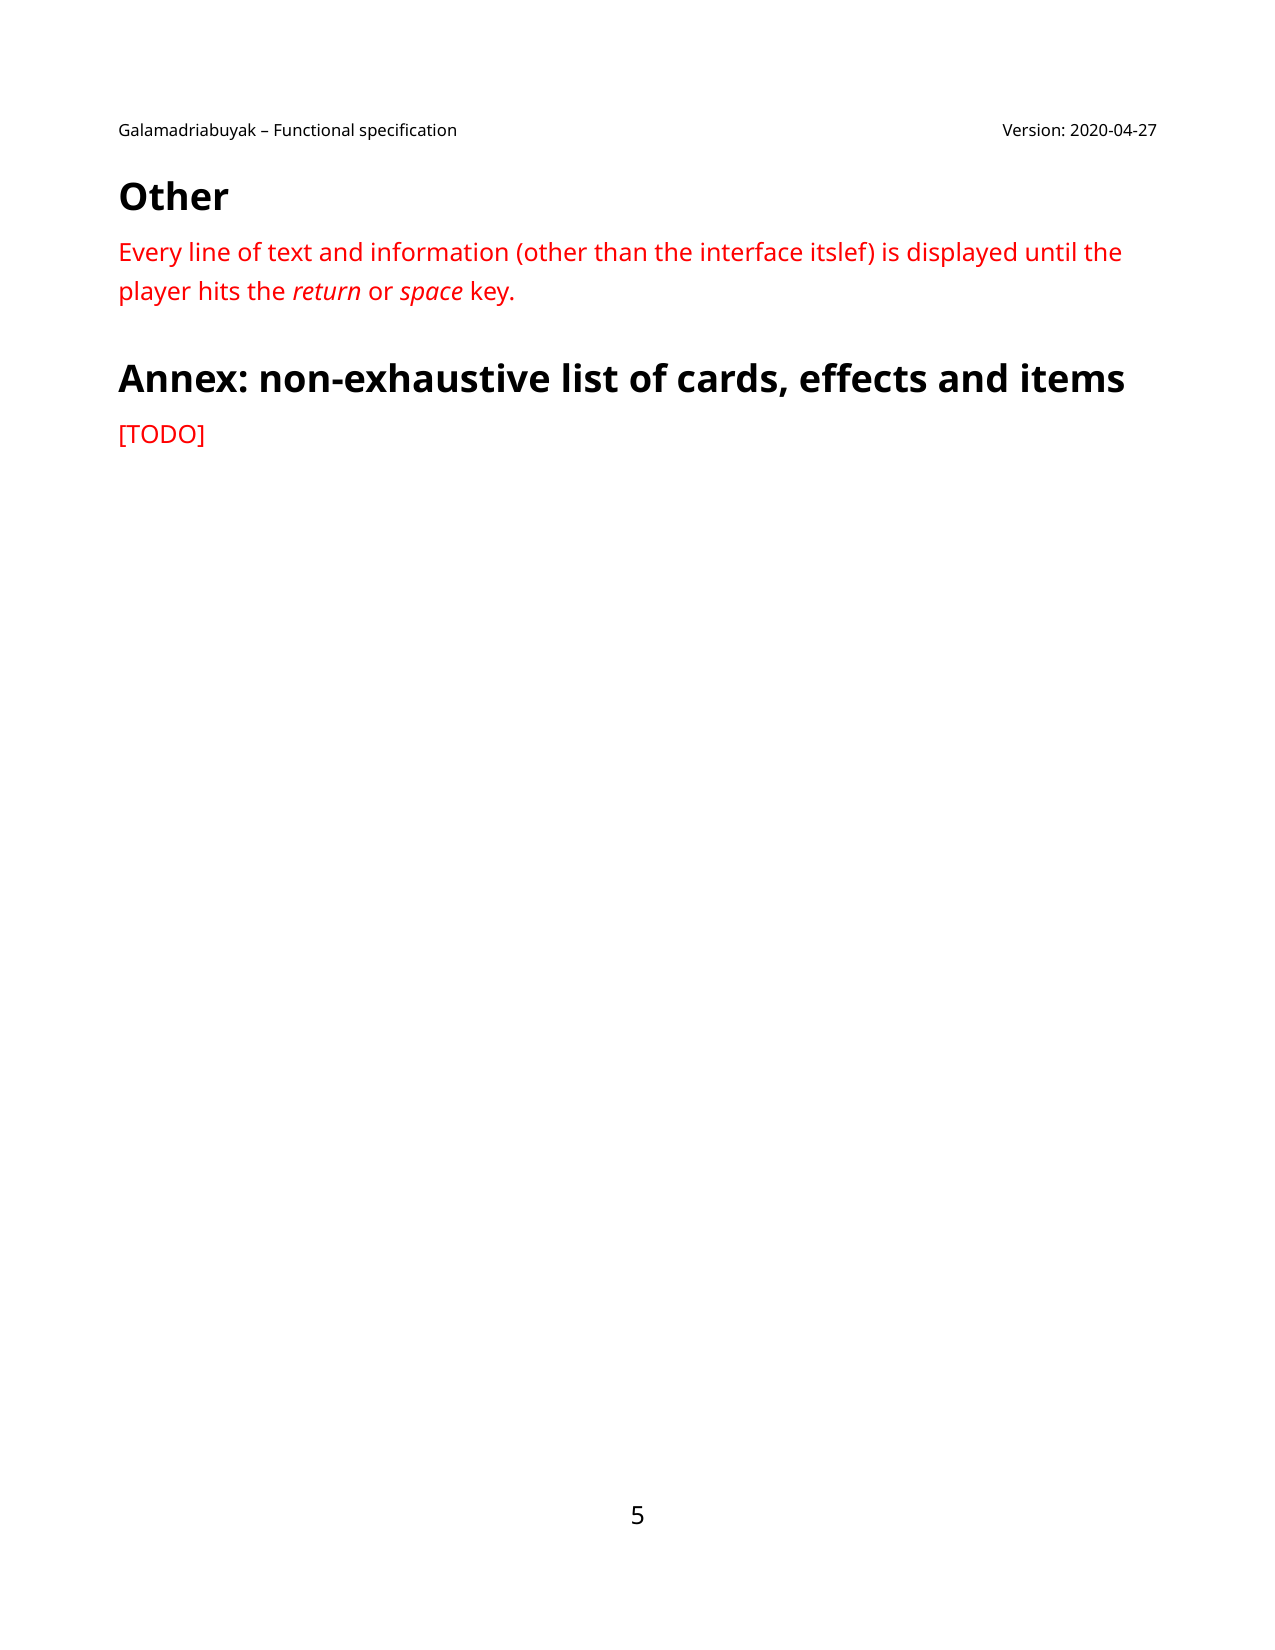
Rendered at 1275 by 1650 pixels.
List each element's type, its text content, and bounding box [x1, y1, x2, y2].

subtitle Annex: non-exhaustive list of cards, effects and items [118, 352, 1157, 404]
text [TODO] [118, 417, 1157, 451]
subtitle Other [118, 170, 1157, 222]
text Every line of text and information (other than the interface itslef) is displayed until the player hits the return or space key. [118, 234, 1157, 308]
